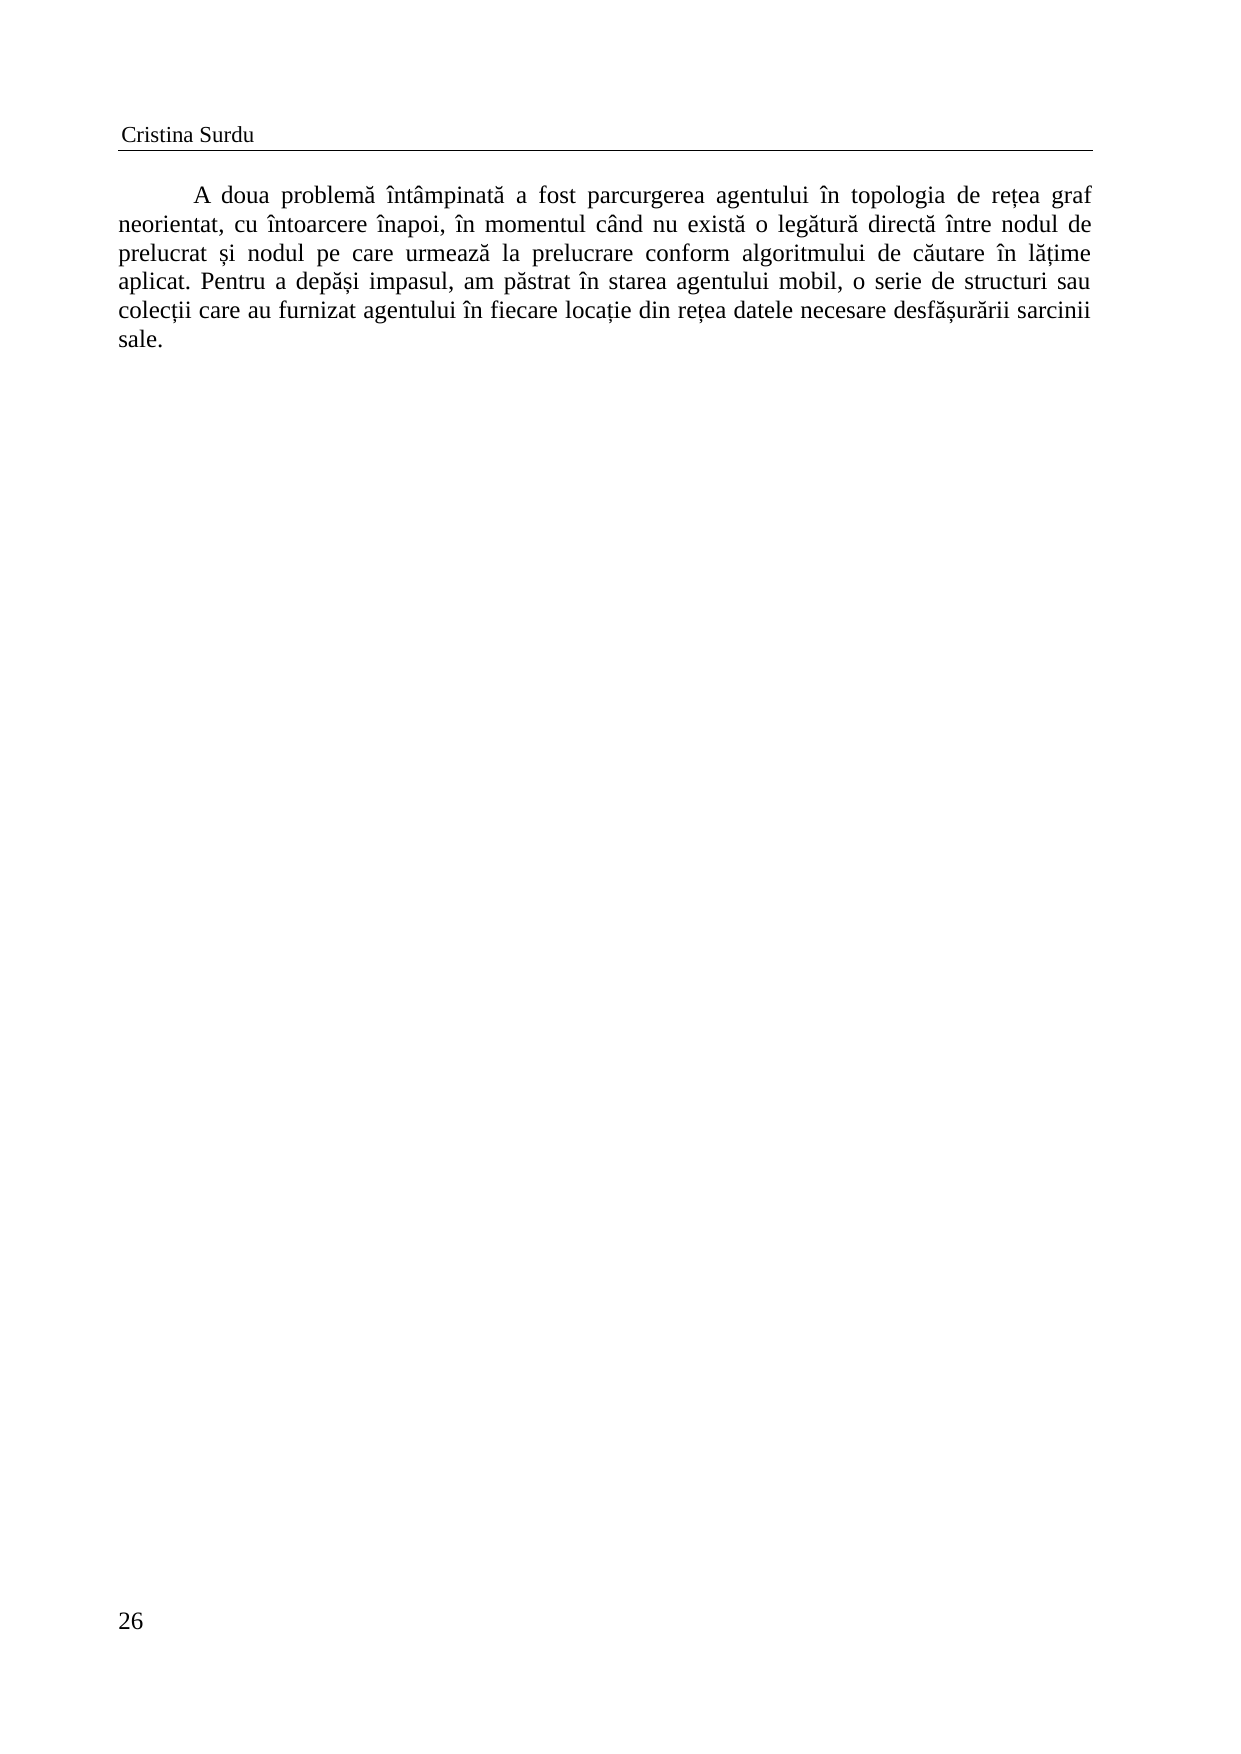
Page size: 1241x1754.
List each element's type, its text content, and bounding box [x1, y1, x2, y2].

text A doua problemă întâmpinată a fost parcurgerea agentului în topologia de rețea graf neorientat, cu întoarcere înapoi, în momentul când nu există o legătură directă între nodul de prelucrat și nodul pe care urmează la prelucrare conform algoritmului de căutare în lățime aplicat. Pentru a depăși impasul, am păstrat în starea agentului mobil, o serie de structuri sau colecții care au furnizat agentului în fiecare locație din rețea datele necesare desfășurării sarcinii sale. [118, 180, 1093, 353]
